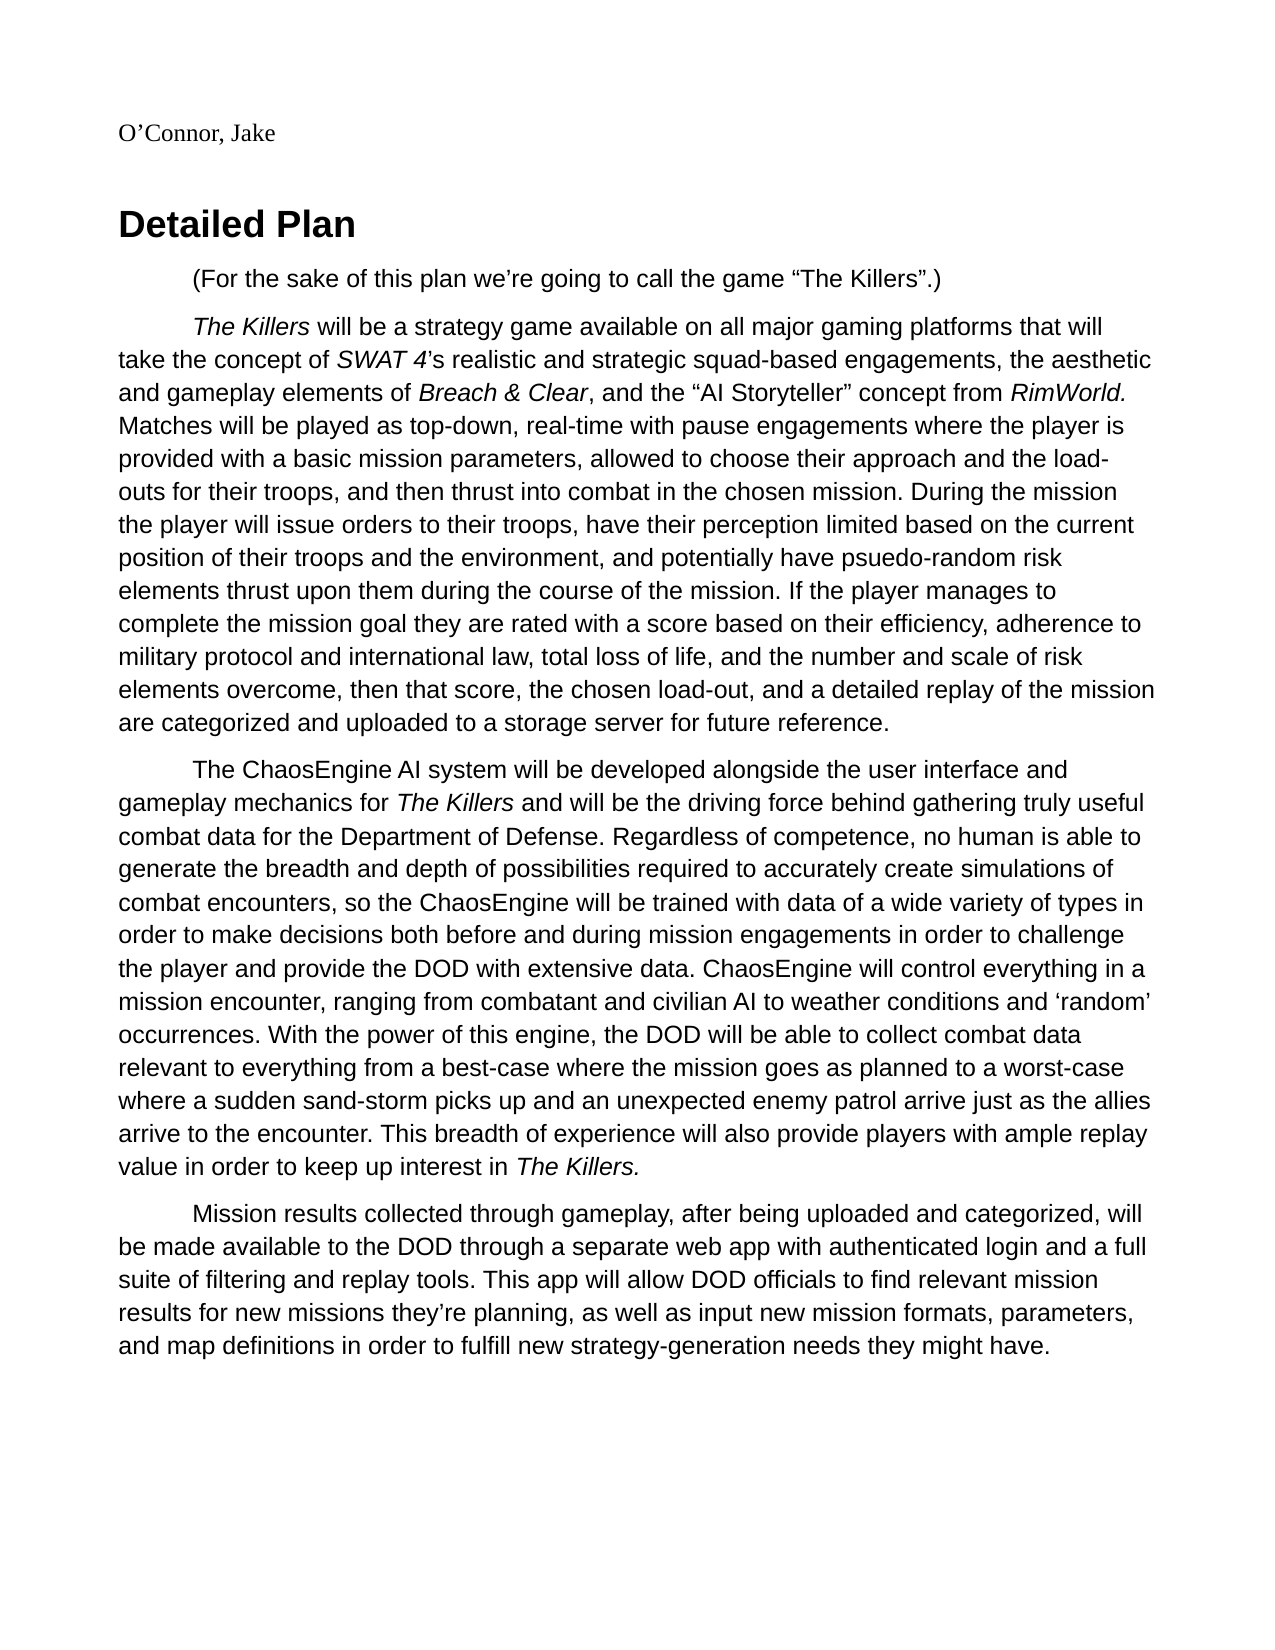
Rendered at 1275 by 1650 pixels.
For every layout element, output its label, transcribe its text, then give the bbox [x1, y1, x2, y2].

text The Killers will be a strategy game available on all major gaming platforms that will take the concept of SWAT 4’s realistic and strategic squad-based engagements, the aesthetic and gameplay elements of Breach & Clear, and the “AI Storyteller” concept from RimWorld. Matches will be played as top-down, real-time with pause engagements where the player is provided with a basic mission parameters, allowed to choose their approach and the load-outs for their troops, and then thrust into combat in the chosen mission. During the mission the player will issue orders to their troops, have their perception limited based on the current position of their troops and the environment, and potentially have psuedo-random risk elements thrust upon them during the course of the mission. If the player manages to complete the mission goal they are rated with a score based on their efficiency, adherence to military protocol and international law, total loss of life, and the number and scale of risk elements overcome, then that score, the chosen load-out, and a detailed replay of the mission are categorized and uploaded to a storage server for future reference. [118, 312, 1157, 737]
subtitle Detailed Plan [118, 201, 1157, 245]
text Mission results collected through gameplay, after being uploaded and categorized, will be made available to the DOD through a separate web app with authenticated login and a full suite of filtering and replay tools. This app will allow DOD officials to find relevant mission results for new missions they’re planning, as well as input new mission formats, parameters, and map definitions in order to fulfill new strategy-generation needs they might have. [118, 1199, 1157, 1360]
text The ChaosEngine AI system will be developed alongside the user interface and gameplay mechanics for The Killers and will be the driving force behind gathering truly useful combat data for the Department of Defense. Regardless of competence, no human is able to generate the breadth and depth of possibilities required to accurately create simulations of combat encounters, so the ChaosEngine will be trained with data of a wide variety of types in order to make decisions both before and during mission engagements in order to challenge the player and provide the DOD with extensive data. ChaosEngine will control everything in a mission encounter, ranging from combatant and civilian AI to weather conditions and ‘random’ occurrences. With the power of this engine, the DOD will be able to collect combat data relevant to everything from a best-case where the mission goes as planned to a worst-case where a sudden sand-storm picks up and an unexpected enemy patrol arrive just as the allies arrive to the encounter. This breadth of experience will also provide players with ample replay value in order to keep up interest in The Killers. [118, 755, 1157, 1180]
text (For the sake of this plan we’re going to call the game “The Killers”.) [118, 264, 1157, 293]
